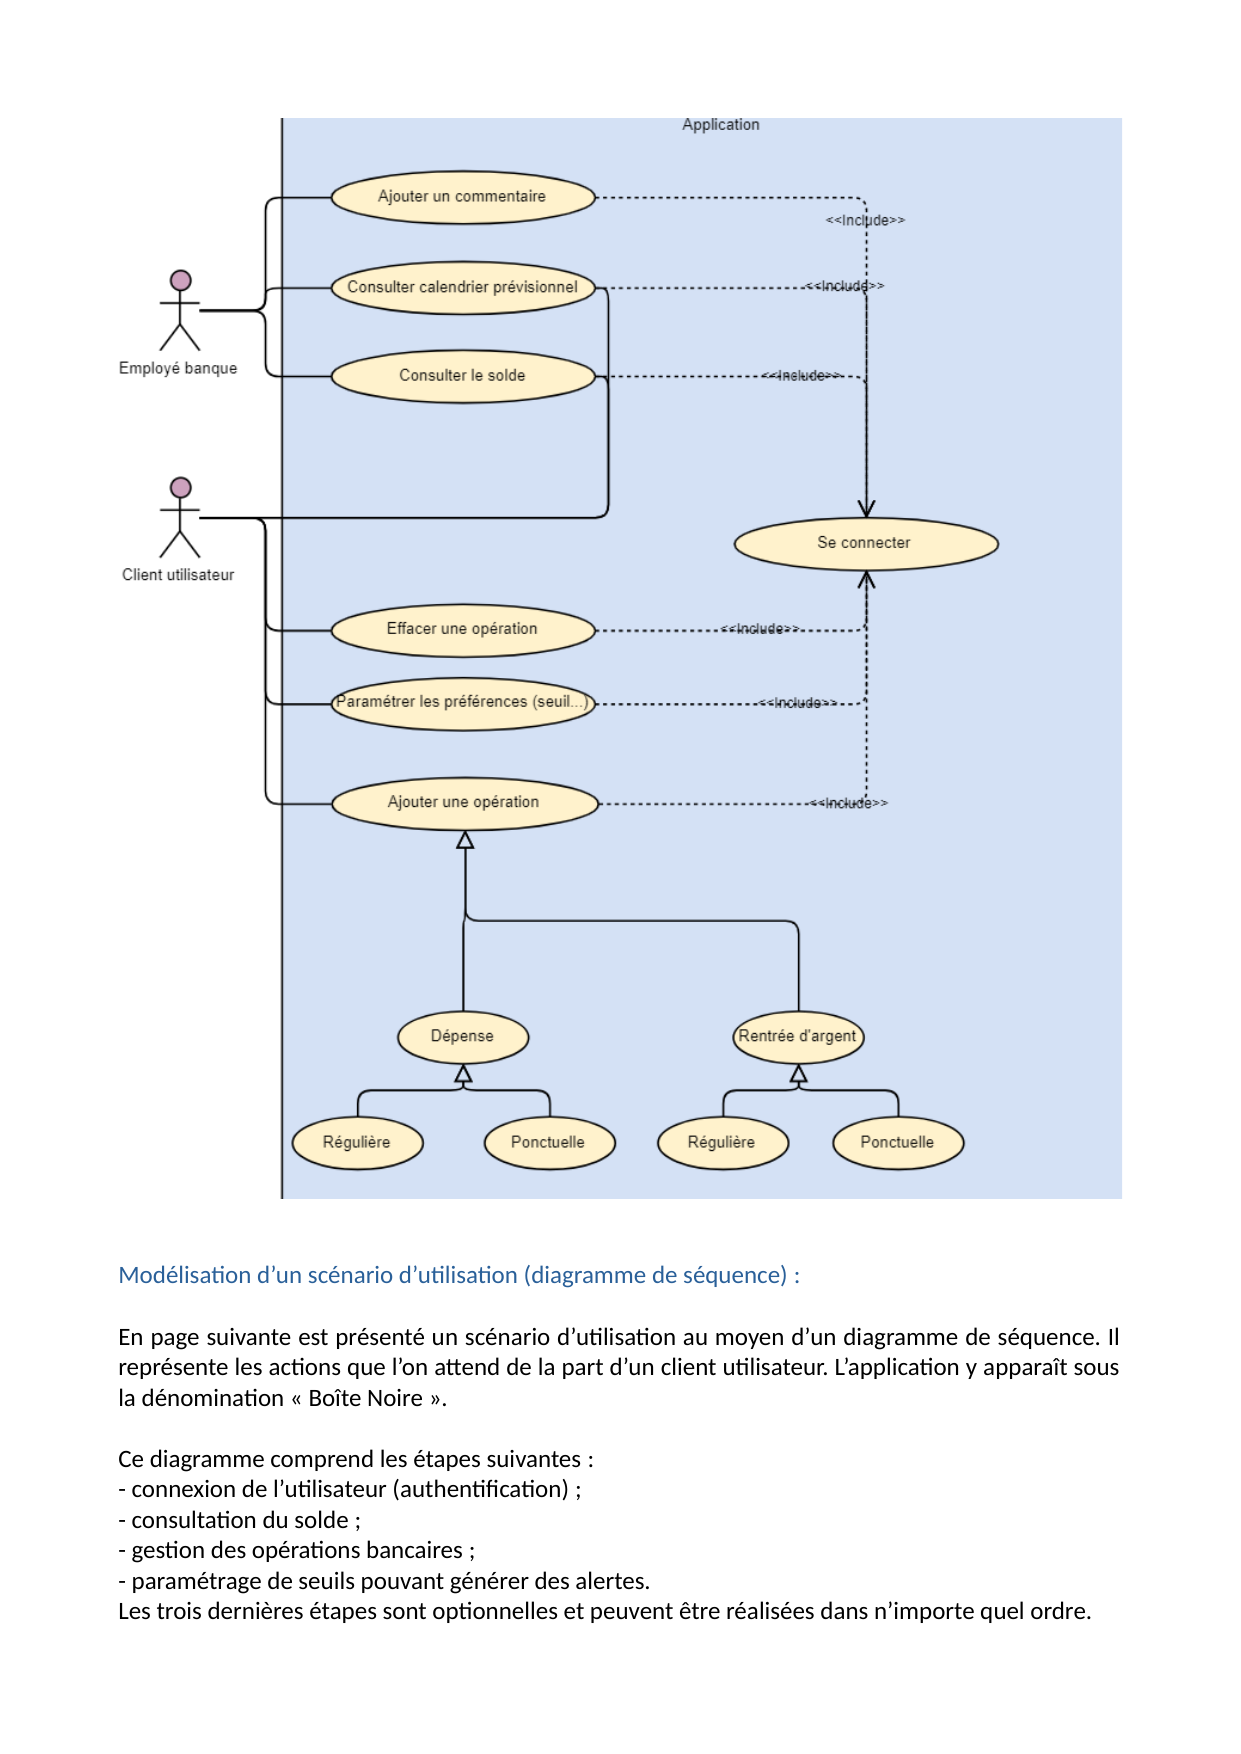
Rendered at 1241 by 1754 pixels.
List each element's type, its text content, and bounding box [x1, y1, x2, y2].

text Modélisation d’un scénario d’utilisation (diagramme de séquence) : [118, 1259, 1122, 1290]
text En page suivante est présenté un scénario d’utilisation au moyen d’un diagramme de séquence. Il représente les actions que l’on attend de la part d’un client utilisateur. L’application y apparaît sous la dénomination « Boîte Noire ». [118, 1321, 1122, 1412]
text - paramétrage de seuils pouvant générer des alertes. [118, 1565, 1122, 1595]
picture [118, 118, 1123, 1199]
text - consultation du solde ; [118, 1504, 1122, 1534]
text Ce diagramme comprend les étapes suivantes : [118, 1443, 1122, 1473]
text - connexion de l’utilisateur (authentification) ; [118, 1473, 1122, 1504]
text Les trois dernières étapes sont optionnelles et peuvent être réalisées dans n’importe quel ordre. [118, 1595, 1122, 1626]
text - gestion des opérations bancaires ; [118, 1534, 1122, 1565]
